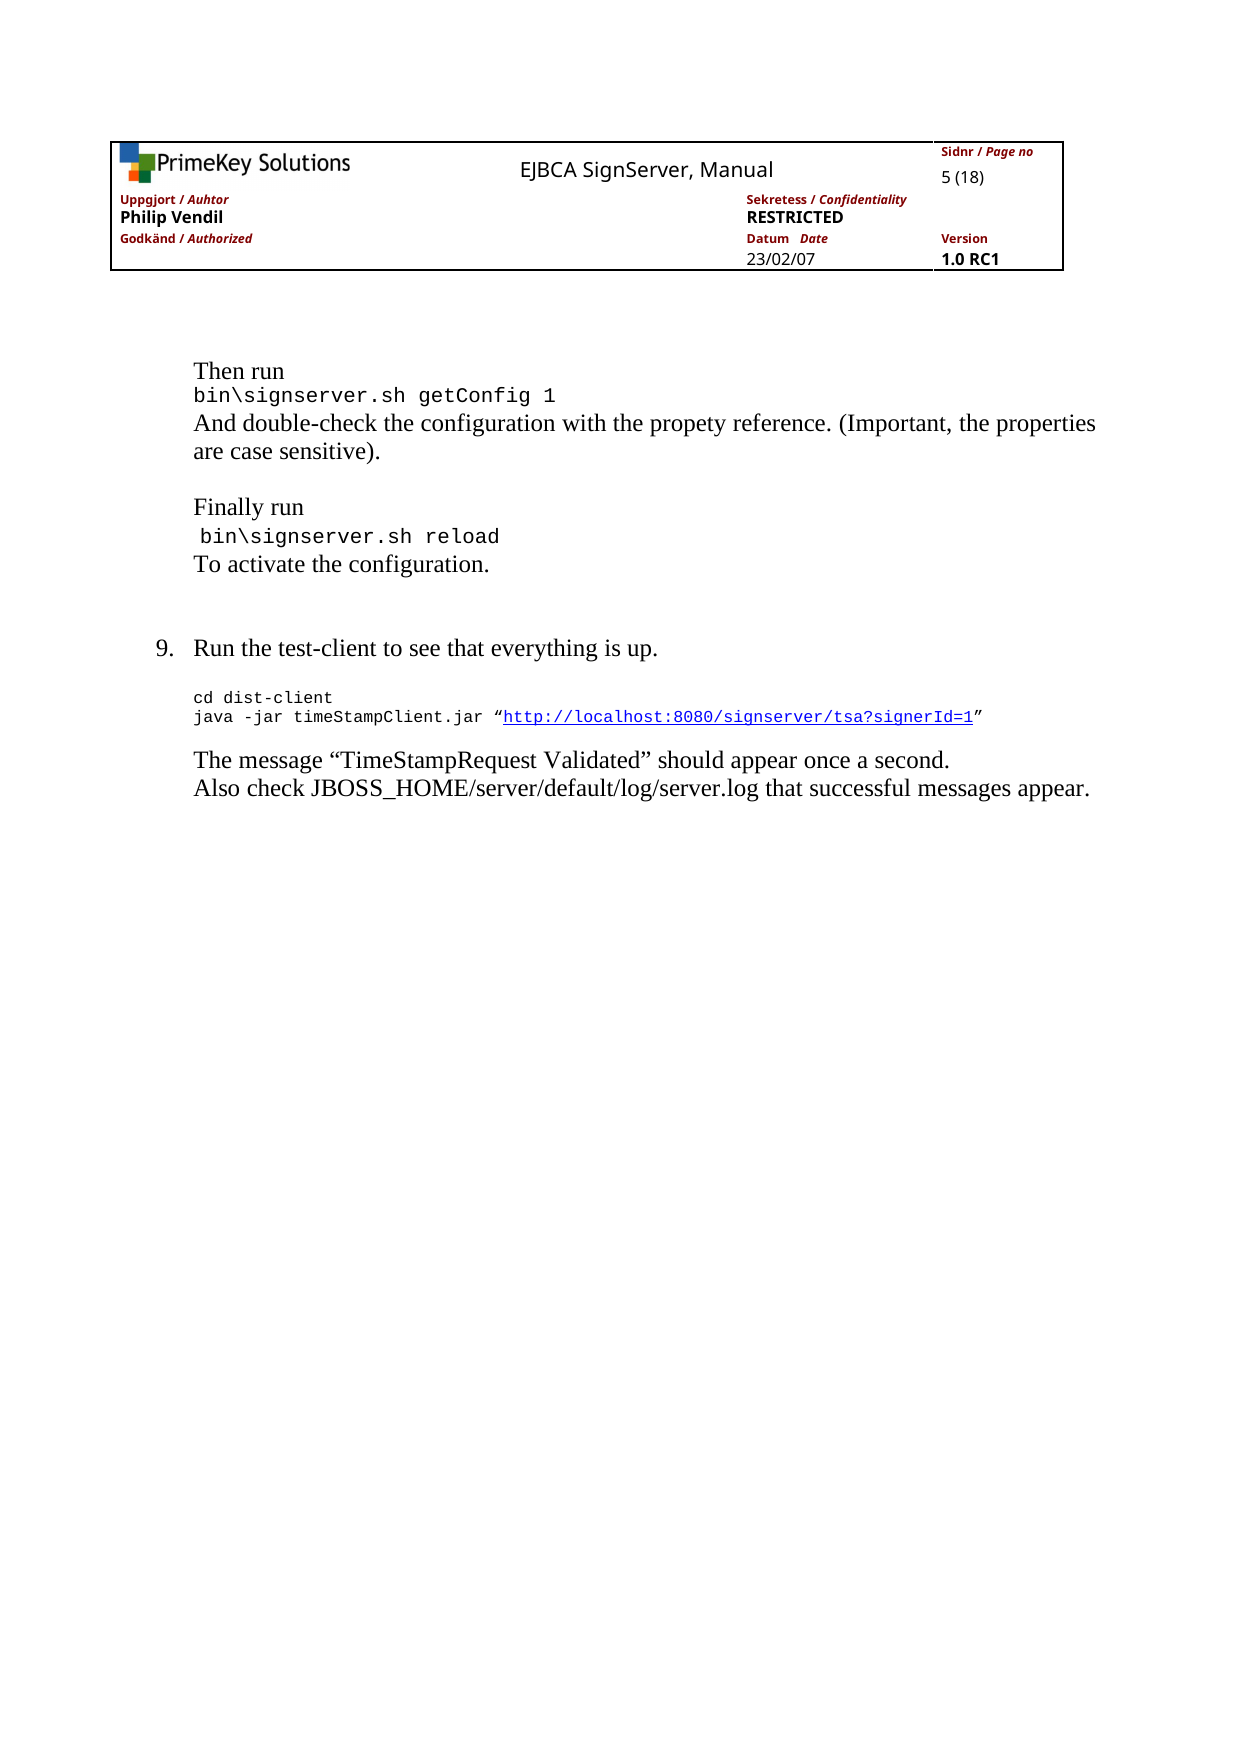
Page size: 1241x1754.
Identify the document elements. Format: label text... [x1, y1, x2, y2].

list Then run bin\signserver.sh getConfig 1 And double-check the configuration with the propety reference. (Important, the properties are case sensitive). Finally run bin\signserver.sh reload To activate the configuration. [156, 329, 1122, 578]
list Run the test-client to see that everything is up. cd dist-client java -jar timeStampClient.jar “http://localhost:8080/signserver/tsa?signerId=1” The message “TimeStampRequest Validated” should appear once a second. Also check JBOSS_HOME/server/default/log/server.log that successful messages appear. [156, 634, 1122, 802]
